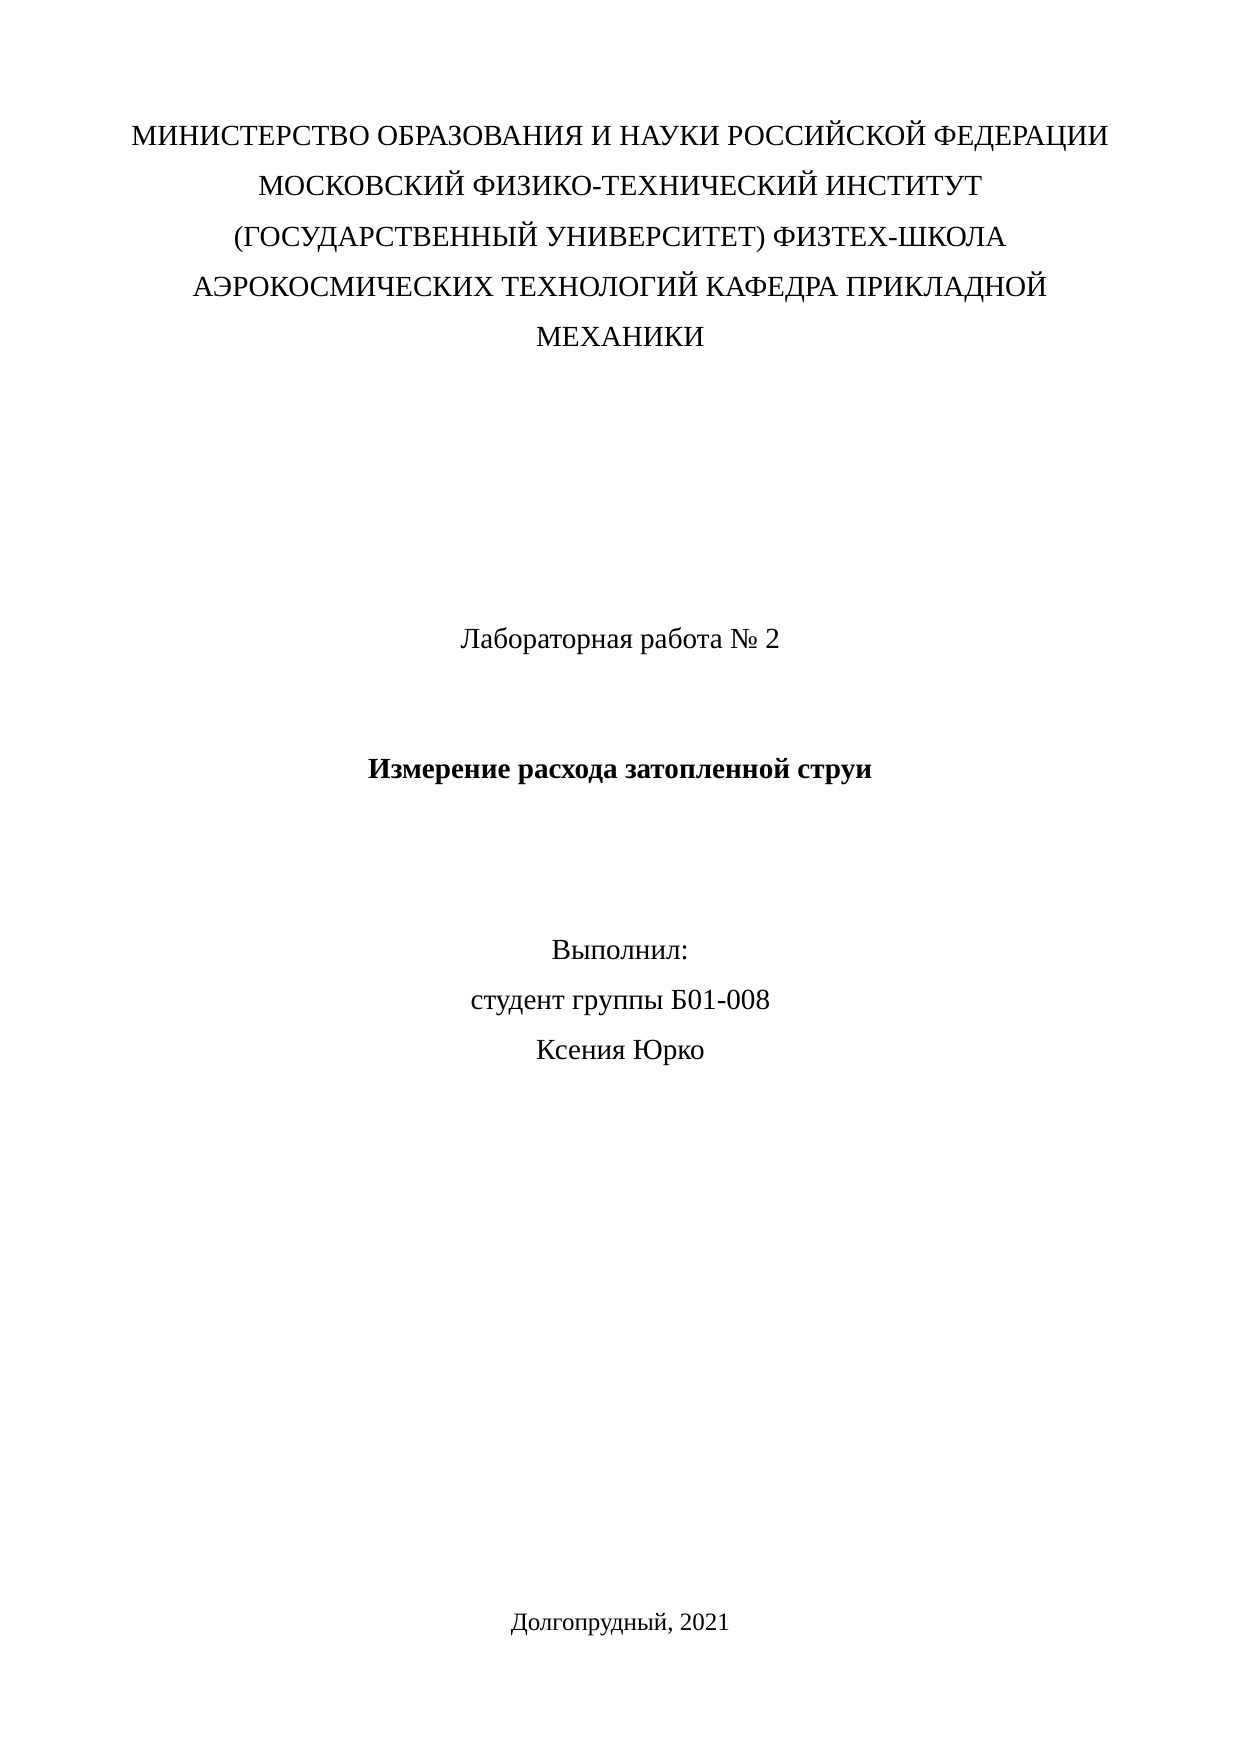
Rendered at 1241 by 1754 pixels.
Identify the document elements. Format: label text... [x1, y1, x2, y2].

text студент группы Б01-008 [118, 982, 1122, 1016]
text Ксения Юрко [118, 1032, 1122, 1066]
text МИНИСТЕРСТВО ОБРАЗОВАНИЯ И НАУКИ РОССИЙСКОЙ ФЕДЕРАЦИИ МОСКОВСКИЙ ФИЗИКО-ТЕХНИЧЕСКИЙ ИНСТИТУТ (ГОСУДАРСТВЕННЫЙ УНИВЕРСИТЕТ) ФИЗТЕХ-ШКОЛА АЭРОКОСМИЧЕСКИХ ТЕХНОЛОГИЙ КАФЕДРА ПРИКЛАДНОЙ МЕХАНИКИ [118, 118, 1122, 353]
text Выполнил: [118, 932, 1122, 965]
subtitle Измерение расхода затопленной струи [118, 751, 1122, 785]
text Лабораторная работа № 2 [118, 621, 1122, 655]
